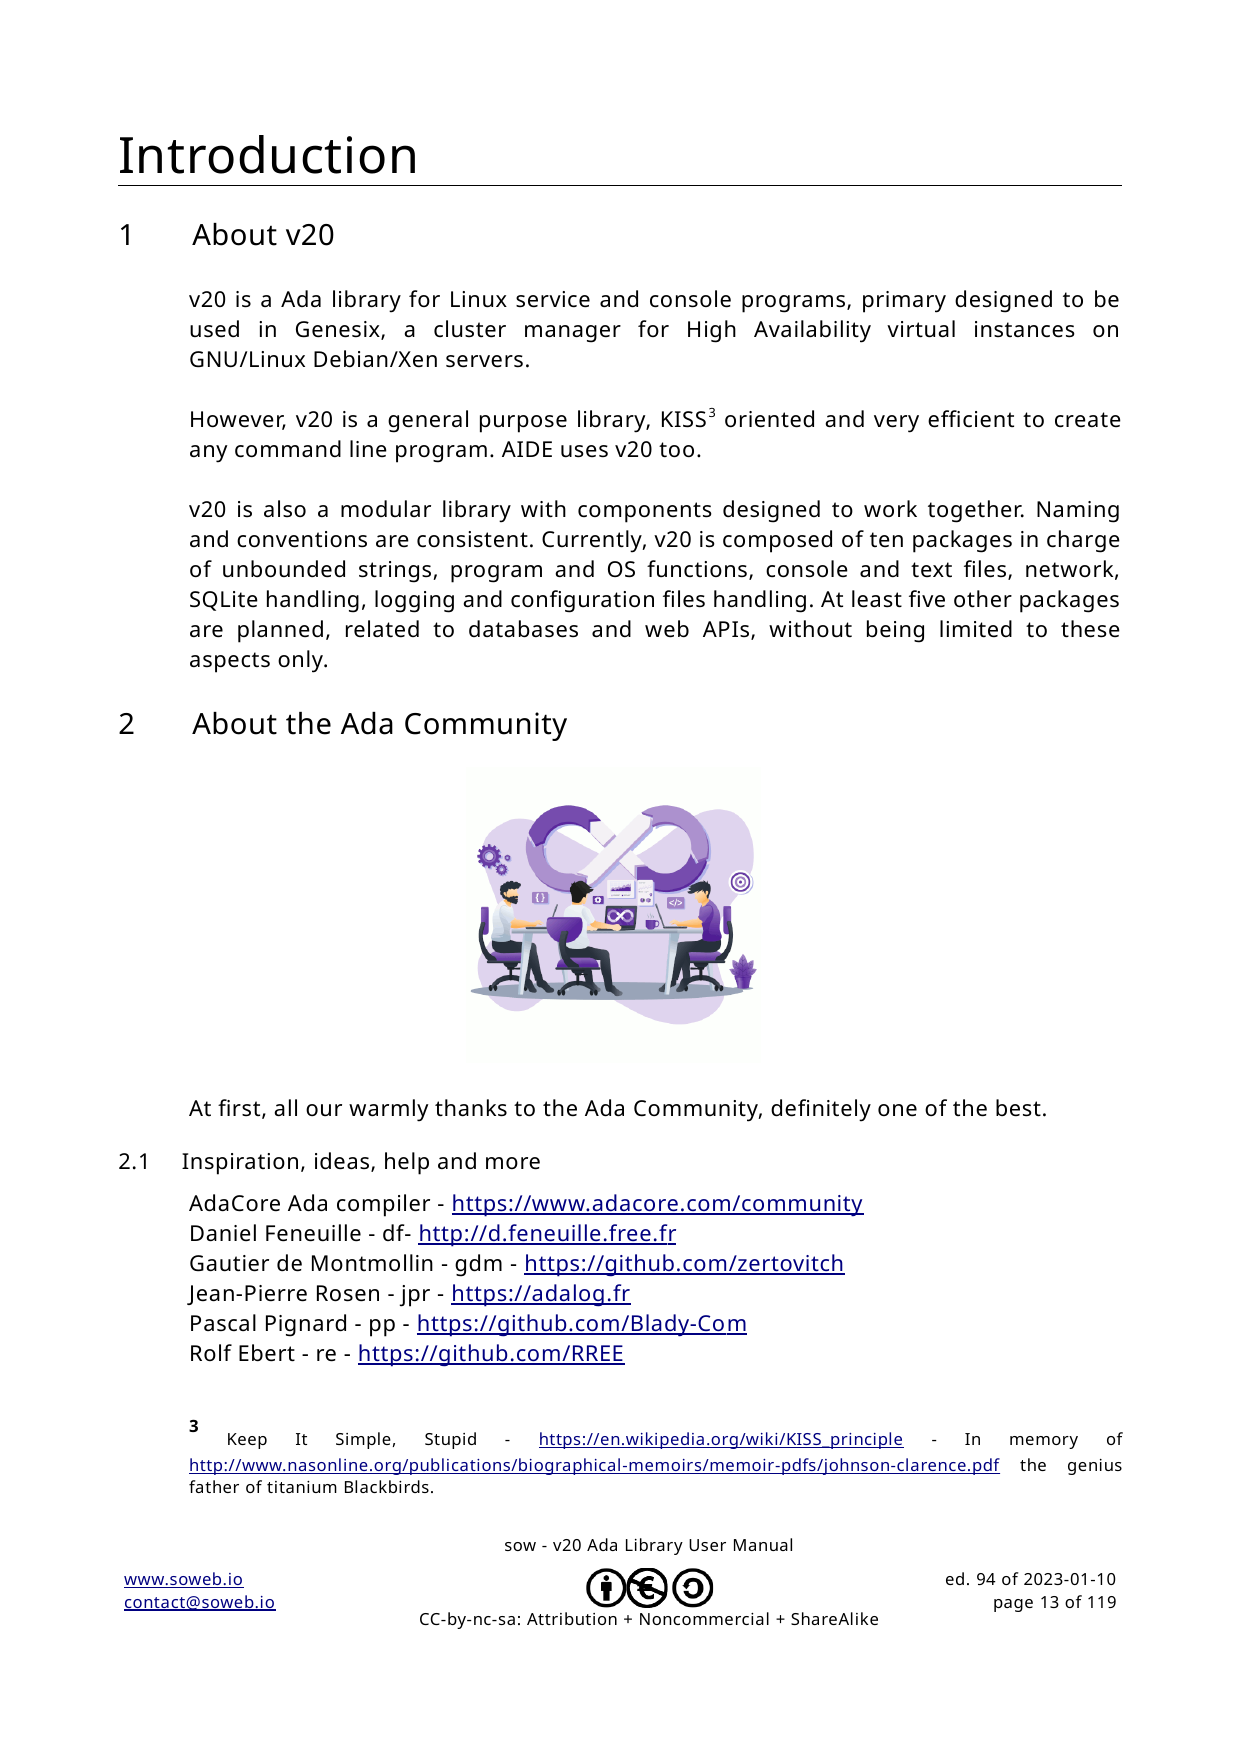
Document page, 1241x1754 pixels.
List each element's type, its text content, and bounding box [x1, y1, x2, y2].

picture [466, 767, 762, 1063]
subtitle Introduction [118, 118, 1122, 185]
text AdaCore Ada compiler - https://www.adacore.com/community [189, 1188, 1122, 1218]
text v20 is a Ada library for Linux service and console programs, primary designed to be used in Genesix, a cluster manager for High Availability virtual instances on GNU/Linux Debian/Xen servers. [189, 284, 1122, 374]
text Gautier de Montmollin - gdm - https://github.com/zertovitch [189, 1248, 1122, 1278]
picture [672, 1568, 714, 1608]
text Daniel Feneuille - df- http://d.feneuille.free.fr [189, 1218, 1122, 1248]
subtitle About v20 [118, 214, 1122, 254]
text However, v20 is a general purpose library, KISS oriented and very efficient to create any command line program. AIDE uses v20 too. [189, 404, 1122, 464]
subtitle About the Ada Community [118, 703, 1122, 743]
subtitle Inspiration, ideas, help and more [118, 1146, 1122, 1176]
text Jean-Pierre Rosen - jpr - https://adalog.fr [189, 1278, 1122, 1308]
text Keep It Simple, Stupid - https://en.wikipedia.org/wiki/KISS_principle - In memory of http://www.nasonline.org/publications/biographical-memoirs/memoir-pdfs/johnson-clarence.pdf the genius father of titanium Blackbirds. [189, 1414, 1122, 1499]
text Rolf Ebert - re - https://github.com/RREE [189, 1338, 1122, 1368]
text Pascal Pignard - pp - https://github.com/Blady-Com [189, 1308, 1122, 1338]
text At first, all our warmly thanks to the Ada Community, definitely one of the best. [189, 1092, 1122, 1122]
text v20 is also a modular library with components designed to work together. Naming and conventions are consistent. Currently, v20 is composed of ten packages in charge of unbounded strings, program and OS functions, console and text files, network, SQLite handling, logging and configuration files handling. At least five other packages are planned, related to databases and web APIs, without being limited to these aspects only. [189, 494, 1122, 674]
picture [585, 1568, 668, 1608]
